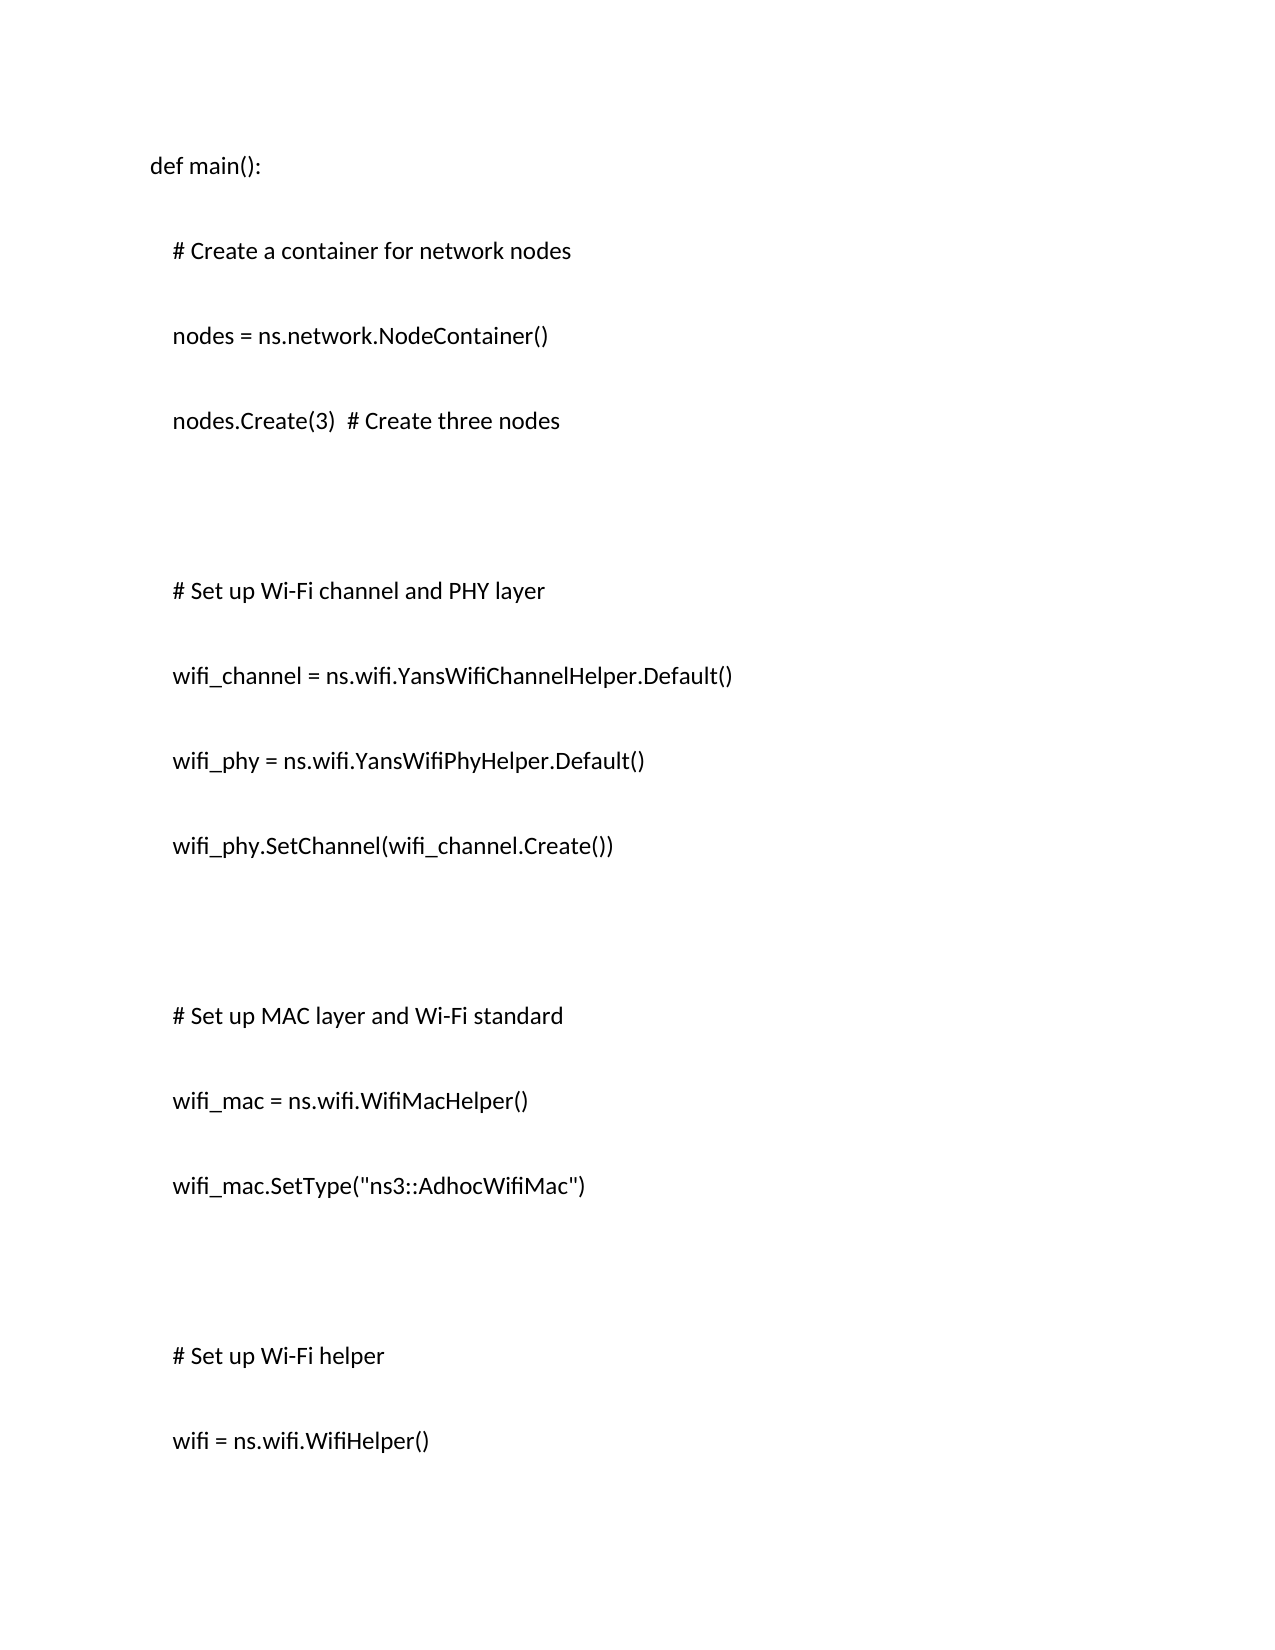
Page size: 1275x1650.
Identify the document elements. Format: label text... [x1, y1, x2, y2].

text wifi_phy.SetChannel(wifi_channel.Create()) [150, 830, 1125, 861]
text def main(): [150, 150, 1125, 181]
text # Set up Wi-Fi helper [150, 1340, 1125, 1371]
text nodes.Create(3) # Create three nodes [150, 405, 1125, 436]
text wifi_mac = ns.wifi.WifiMacHelper() [150, 1085, 1125, 1116]
text wifi_channel = ns.wifi.YansWifiChannelHelper.Default() [150, 660, 1125, 691]
text wifi_mac.SetType("ns3::AdhocWifiMac") [150, 1170, 1125, 1201]
text wifi_phy = ns.wifi.YansWifiPhyHelper.Default() [150, 745, 1125, 776]
text # Set up MAC layer and Wi-Fi standard [150, 1000, 1125, 1031]
text nodes = ns.network.NodeContainer() [150, 320, 1125, 351]
text # Create a container for network nodes [150, 235, 1125, 266]
text # Set up Wi-Fi channel and PHY layer [150, 575, 1125, 606]
text wifi = ns.wifi.WifiHelper() [150, 1425, 1125, 1456]
